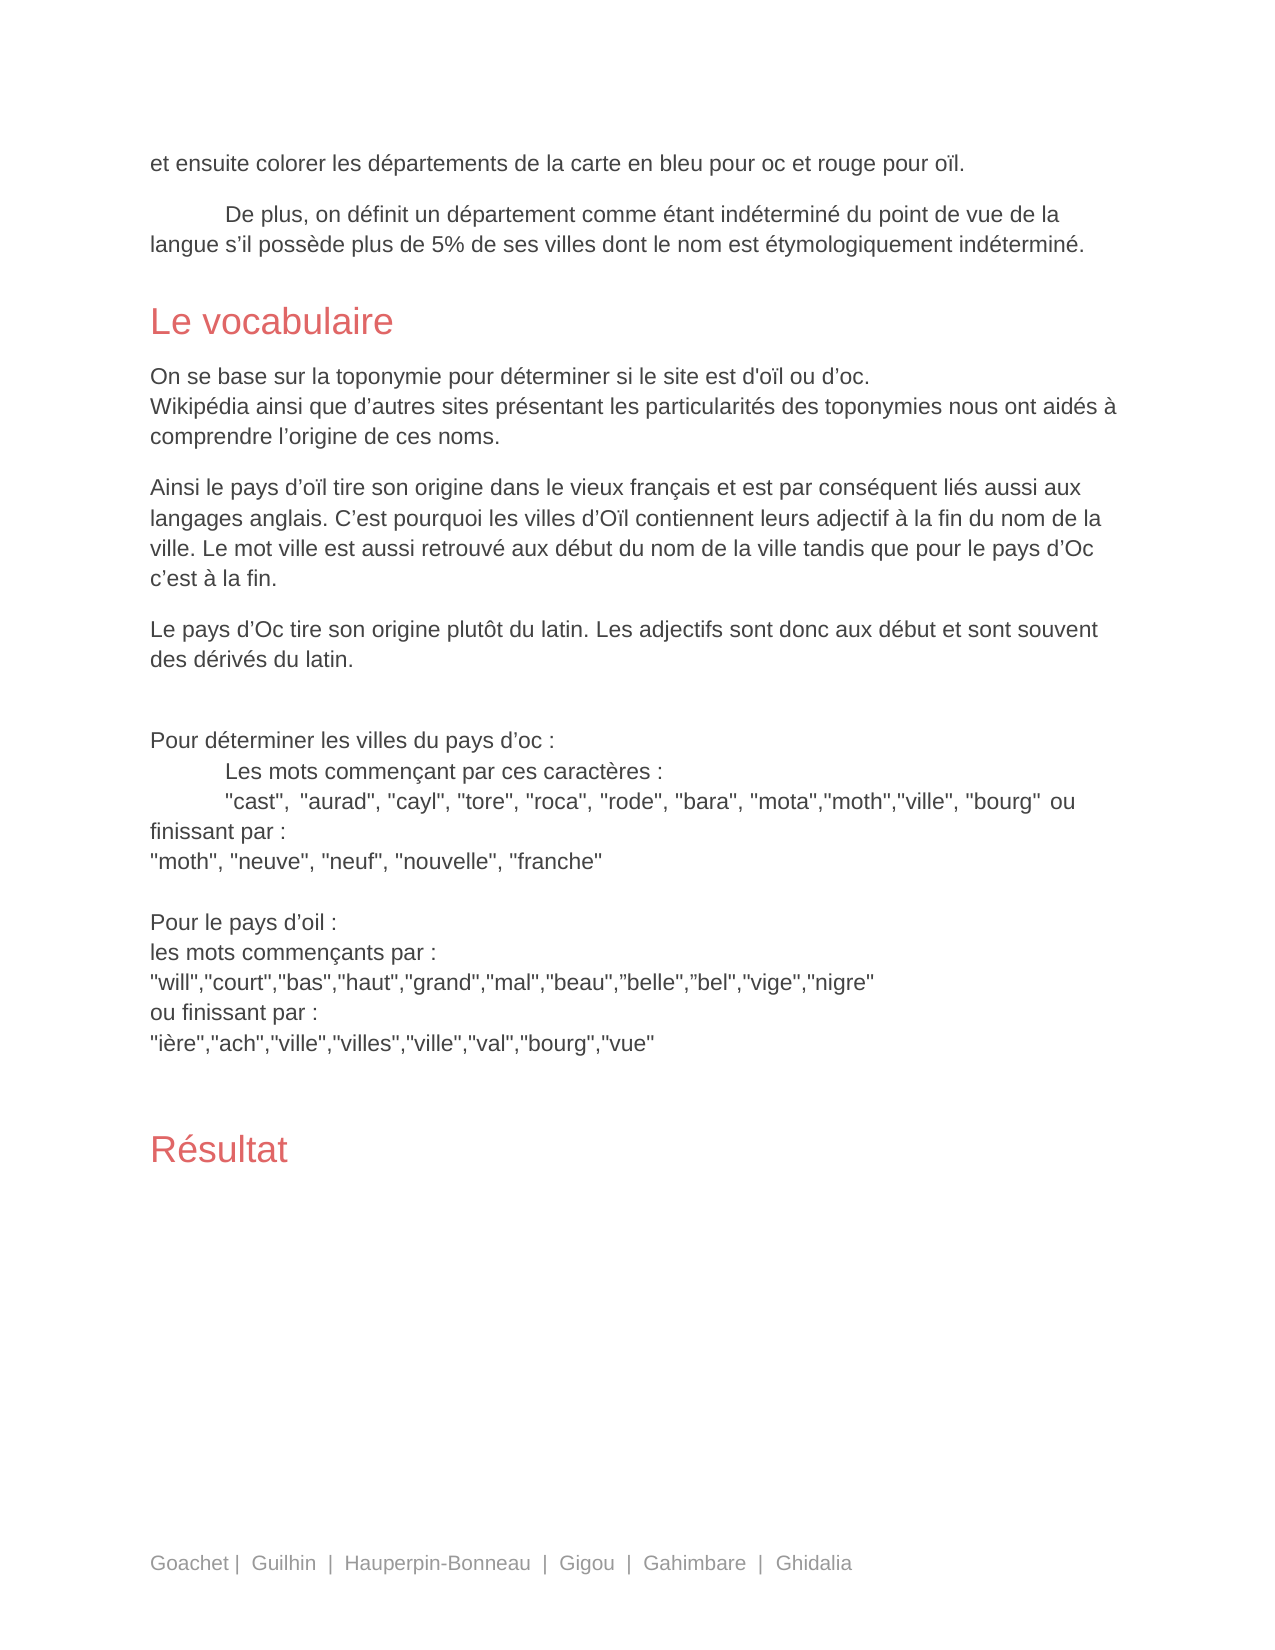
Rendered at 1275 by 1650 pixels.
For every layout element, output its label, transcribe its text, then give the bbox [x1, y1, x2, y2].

subtitle Résultat [150, 1127, 1125, 1171]
text On se base sur la toponymie pour déterminer si le site est d'oïl ou d’oc. Wikipédia ainsi que d’autres sites présentant les particularités des toponymies nous ont aidés à comprendre l’origine de ces noms. [150, 363, 1125, 450]
text Ainsi le pays d’oïl tire son origine dans le vieux français et est par conséquent liés aussi aux langages anglais. C’est pourquoi les villes d’Oïl contiennent leurs adjectif à la fin du nom de la ville. Le mot ville est aussi retrouvé aux début du nom de la ville tandis que pour le pays d’Oc c’est à la fin. [150, 474, 1125, 591]
text Pour déterminer les villes du pays d’oc : Les mots commençant par ces caractères : "cast", "aurad", "cayl", "tore", "roca", "rode", "bara", "mota","moth","ville", "bourg" ou finissant par : "moth", "neuve", "neuf", "nouvelle", "franche" Pour le pays d’oil : les mots commençants par : "will","court","bas","haut","grand","mal","beau",”belle",”bel","vige","nigre" ou finissant par : "ière","ach","ville","villes","ville","val","bourg","vue" [150, 697, 1125, 1086]
text Le pays d’Oc tire son origine plutôt du latin. Les adjectifs sont donc aux début et sont souvent des dérivés du latin. [150, 616, 1125, 673]
subtitle Le vocabulaire [150, 299, 1125, 342]
text De plus, on définit un département comme étant indéterminé du point de vue de la langue s’il possède plus de 5% de ses villes dont le nom est étymologiquement indéterminé. [150, 201, 1125, 258]
text et ensuite colorer les départements de la carte en bleu pour oc et rouge pour oïl. [150, 150, 1125, 176]
